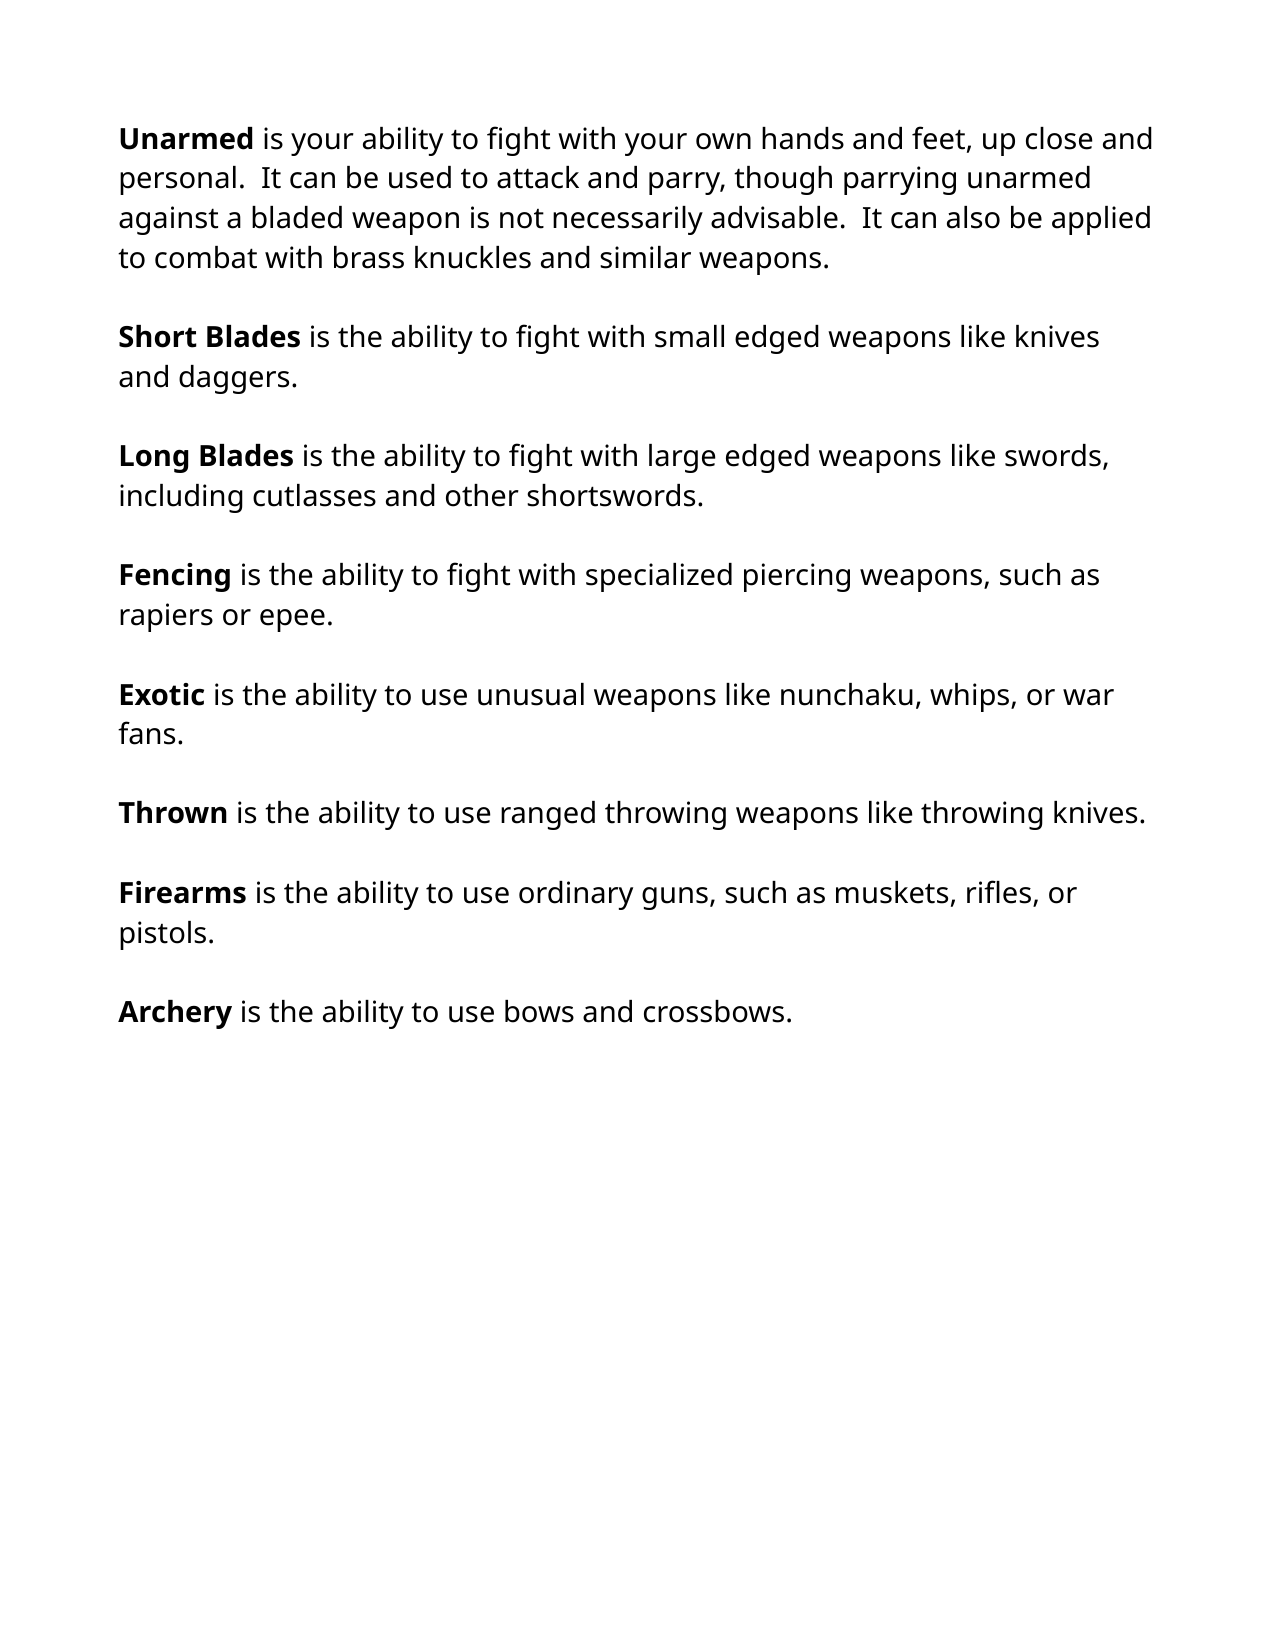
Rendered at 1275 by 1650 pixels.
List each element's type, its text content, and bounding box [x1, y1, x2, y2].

text Long Blades is the ability to fight with large edged weapons like swords, including cutlasses and other shortswords. [118, 436, 1157, 515]
text Unarmed is your ability to fight with your own hands and feet, up close and personal. It can be used to attack and parry, though parrying unarmed against a bladed weapon is not necessarily advisable. It can also be applied to combat with brass knuckles and similar weapons. [118, 118, 1157, 277]
text Firearms is the ability to use ordinary guns, such as muskets, rifles, or pistols. [118, 872, 1157, 952]
text Archery is the ability to use bows and crossbows. [118, 991, 1157, 1031]
text Fencing is the ability to fight with specialized piercing weapons, such as rapiers or epee. [118, 555, 1157, 634]
text Thrown is the ability to use ranged throwing weapons like throwing knives. [118, 793, 1157, 832]
text Short Blades is the ability to fight with small edged weapons like knives and daggers. [118, 317, 1157, 396]
text Exotic is the ability to use unusual weapons like nunchaku, whips, or war fans. [118, 674, 1157, 753]
